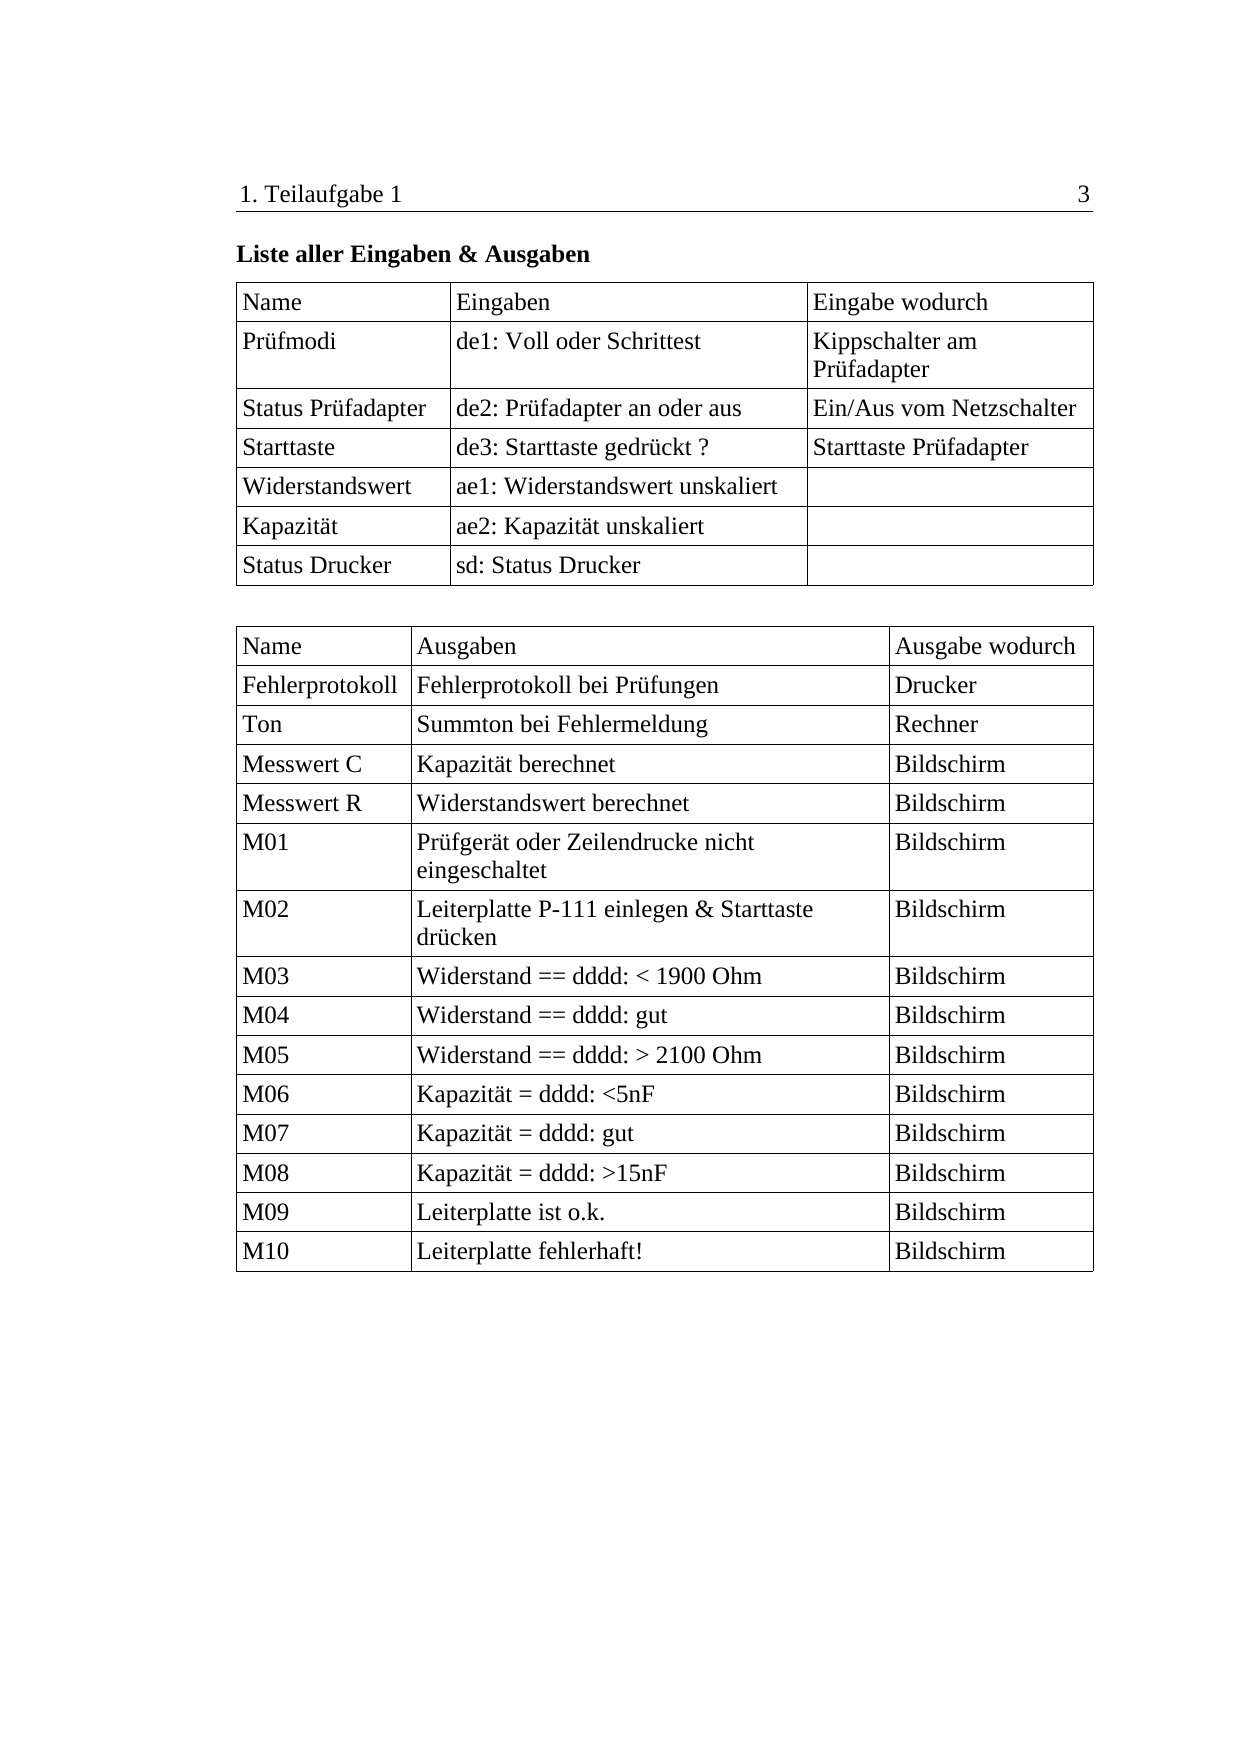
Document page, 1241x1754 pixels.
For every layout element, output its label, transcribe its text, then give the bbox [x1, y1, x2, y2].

table_cell Bildschirm [890, 1075, 1093, 1113]
table_cell Bildschirm [890, 784, 1093, 822]
table_cell Summton bei Fehlermeldung [412, 706, 889, 744]
table_cell Kippschalter am Prüfadapter [808, 322, 1093, 388]
table_header Name [237, 283, 450, 321]
table_cell M07 [237, 1115, 411, 1153]
table_cell [808, 468, 1093, 506]
table_cell M04 [237, 997, 411, 1035]
table_cell M08 [237, 1154, 411, 1192]
table_cell Messwert C [237, 745, 411, 783]
table_cell Widerstand == dddd: < 1900 Ohm [412, 957, 889, 996]
table_cell Rechner [890, 706, 1093, 744]
table_cell Kapazität = dddd: >15nF [412, 1154, 889, 1192]
table_cell M09 [237, 1193, 411, 1231]
table_header Ausgaben [412, 627, 889, 665]
table_cell Bildschirm [890, 1193, 1093, 1231]
table_cell Widerstand == dddd: gut [412, 997, 889, 1035]
table_cell Widerstand == dddd: > 2100 Ohm [412, 1036, 889, 1074]
table_cell Bildschirm [890, 1154, 1093, 1192]
table_cell [808, 546, 1093, 584]
table_cell Bildschirm [890, 957, 1093, 996]
table_cell [808, 507, 1093, 545]
table_cell Widerstandswert berechnet [412, 784, 889, 822]
table_cell Kapazität berechnet [412, 745, 889, 783]
table_cell Bildschirm [890, 1232, 1093, 1271]
table_cell Status Prüfadapter [237, 389, 450, 427]
table_cell M05 [237, 1036, 411, 1074]
table_cell sd: Status Drucker [451, 546, 807, 584]
table_cell de3: Starttaste gedrückt ? [451, 429, 807, 467]
table_cell Leiterplatte fehlerhaft! [412, 1232, 889, 1271]
table_cell Widerstandswert [237, 468, 450, 506]
table_cell Fehlerprotokoll [237, 666, 411, 705]
table_cell de1: Voll oder Schrittest [451, 322, 807, 388]
table_cell Bildschirm [890, 997, 1093, 1035]
table_cell Leiterplatte ist o.k. [412, 1193, 889, 1231]
table_cell Ein/Aus vom Netzschalter [808, 389, 1093, 427]
table_header Eingabe wodurch [808, 283, 1093, 321]
subtitle Liste aller Eingaben & Ausgaben [236, 240, 1093, 268]
table_cell Starttaste [237, 429, 450, 467]
table_cell de2: Prüfadapter an oder aus [451, 389, 807, 427]
table_cell Fehlerprotokoll bei Prüfungen [412, 666, 889, 705]
table_header Ausgabe wodurch [890, 627, 1093, 665]
table_header Eingaben [451, 283, 807, 321]
table_cell Bildschirm [890, 1036, 1093, 1074]
table_cell M03 [237, 957, 411, 996]
table_cell Ton [237, 706, 411, 744]
table_cell Status Drucker [237, 546, 450, 584]
table_cell M01 [237, 824, 411, 889]
table_cell Drucker [890, 666, 1093, 705]
table_cell Bildschirm [890, 745, 1093, 783]
table_cell Kapazität [237, 507, 450, 545]
table_cell Bildschirm [890, 824, 1093, 889]
table_cell Messwert R [237, 784, 411, 822]
table_header Name [237, 627, 411, 665]
table_cell Leiterplatte P-111 einlegen & Starttaste drücken [412, 891, 889, 956]
table_cell M10 [237, 1232, 411, 1271]
table_cell M06 [237, 1075, 411, 1113]
table_cell Prüfgerät oder Zeilendrucke nicht eingeschaltet [412, 824, 889, 889]
table_cell Bildschirm [890, 1115, 1093, 1153]
table_cell ae2: Kapazität unskaliert [451, 507, 807, 545]
table_cell Kapazität = dddd: gut [412, 1115, 889, 1153]
table_cell Starttaste Prüfadapter [808, 429, 1093, 467]
table_cell Bildschirm [890, 891, 1093, 956]
table_cell Prüfmodi [237, 322, 450, 388]
table_cell ae1: Widerstandswert unskaliert [451, 468, 807, 506]
table_cell Kapazität = dddd: <5nF [412, 1075, 889, 1113]
table_cell M02 [237, 891, 411, 956]
